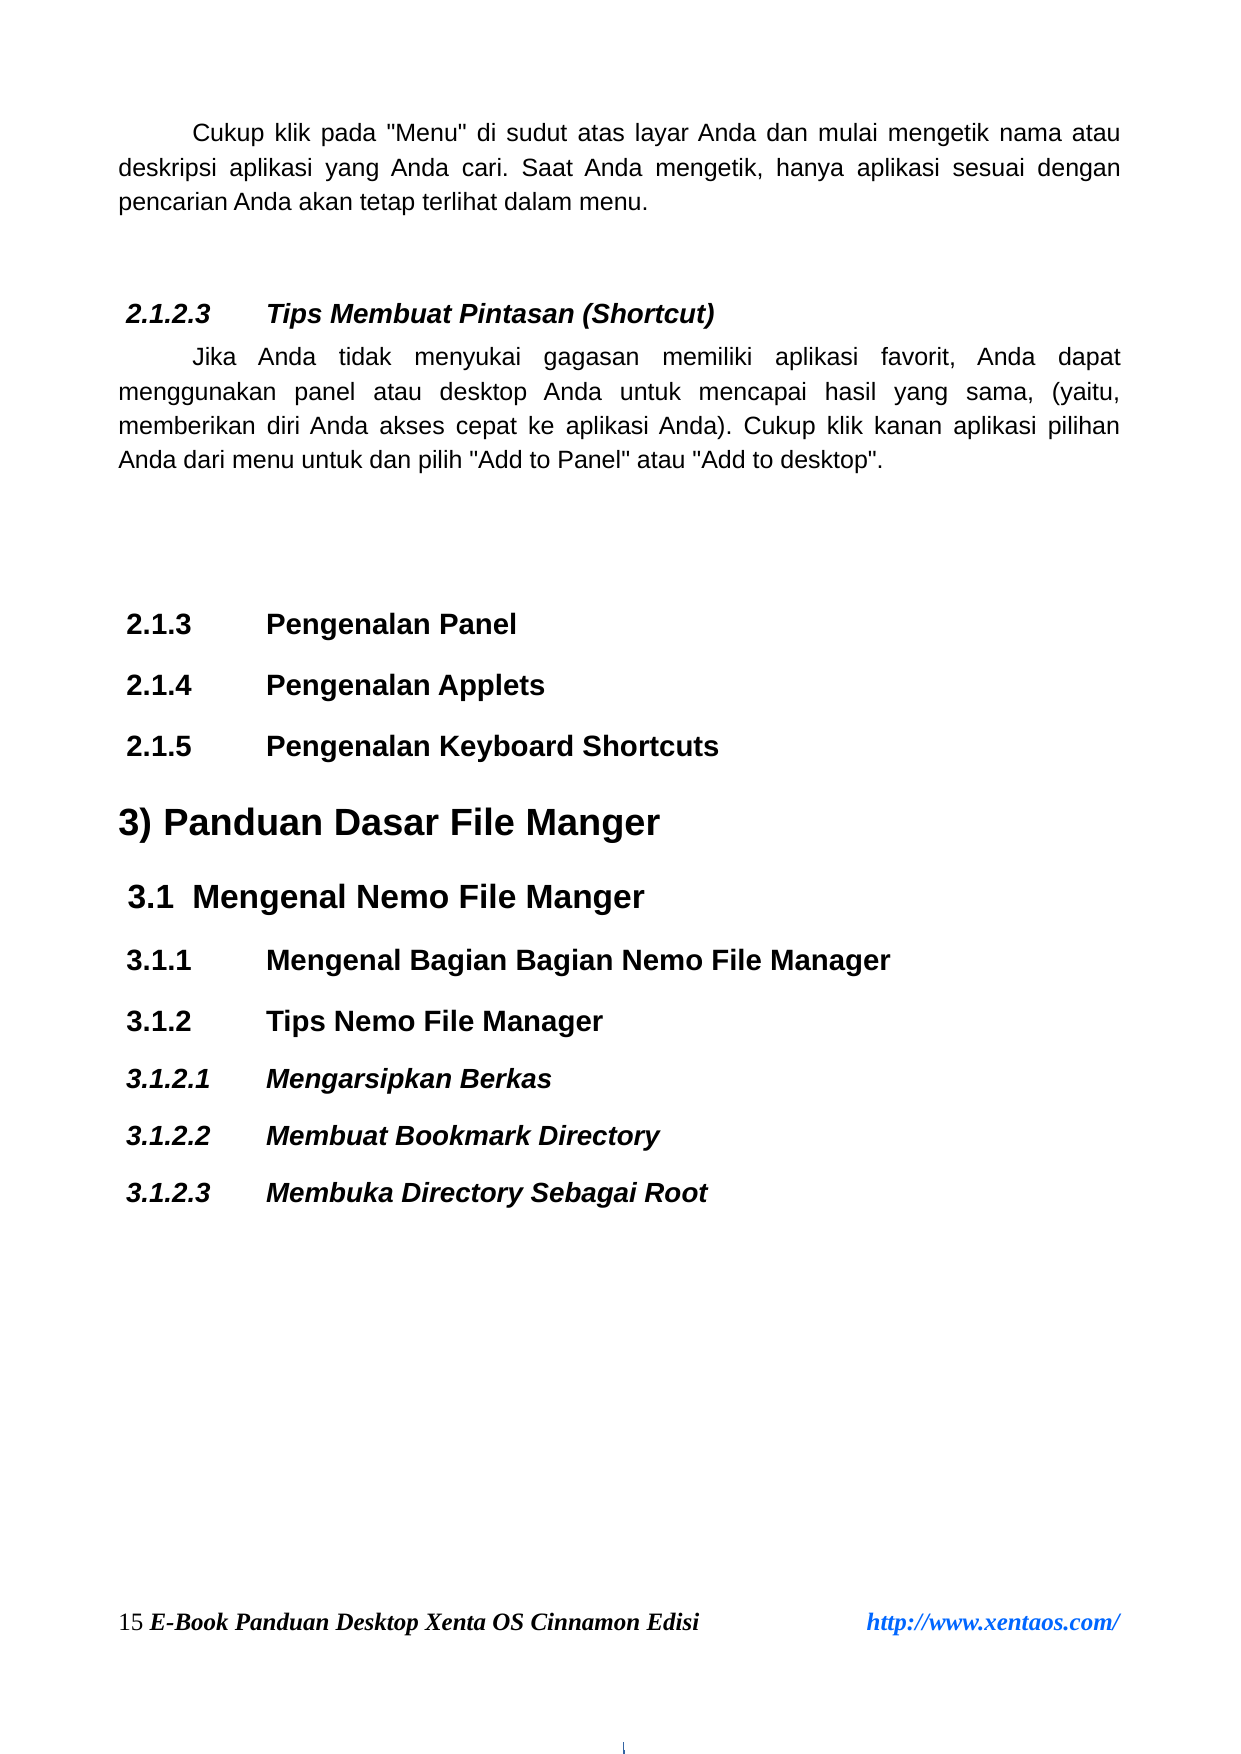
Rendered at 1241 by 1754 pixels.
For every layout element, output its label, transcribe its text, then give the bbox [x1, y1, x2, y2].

subtitle Membuka Directory Sebagai Root [118, 1176, 1122, 1208]
subtitle Mengarsipkan Berkas [118, 1062, 1122, 1094]
subtitle Pengenalan Applets [118, 668, 1122, 702]
subtitle Tips Nemo File Manager [118, 1004, 1122, 1037]
text Cukup klik pada "Menu" di sudut atas layar Anda dan mulai mengetik nama atau deskripsi aplikasi yang Anda cari. Saat Anda mengetik, hanya aplikasi sesuai dengan pencarian Anda akan tetap terlihat dalam menu. [118, 118, 1122, 216]
subtitle Mengenal Nemo File Manger [118, 877, 1122, 916]
subtitle Pengenalan Keyboard Shortcuts [118, 729, 1122, 763]
subtitle Pengenalan Panel [118, 607, 1122, 641]
text Jika Anda tidak menyukai gagasan memiliki aplikasi favorit, Anda dapat menggunakan panel atau desktop Anda untuk mencapai hasil yang sama, (yaitu, memberikan diri Anda akses cepat ke aplikasi Anda). Cukup klik kanan aplikasi pilihan Anda dari menu untuk dan pilih "Add to Panel" atau "Add to desktop". [118, 342, 1122, 474]
subtitle Mengenal Bagian Bagian Nemo File Manager [118, 943, 1122, 977]
subtitle Panduan Dasar File Manger [118, 800, 1122, 844]
subtitle Tips Membuat Pintasan (Shortcut) [118, 298, 1122, 329]
subtitle Membuat Bookmark Directory [118, 1119, 1122, 1151]
